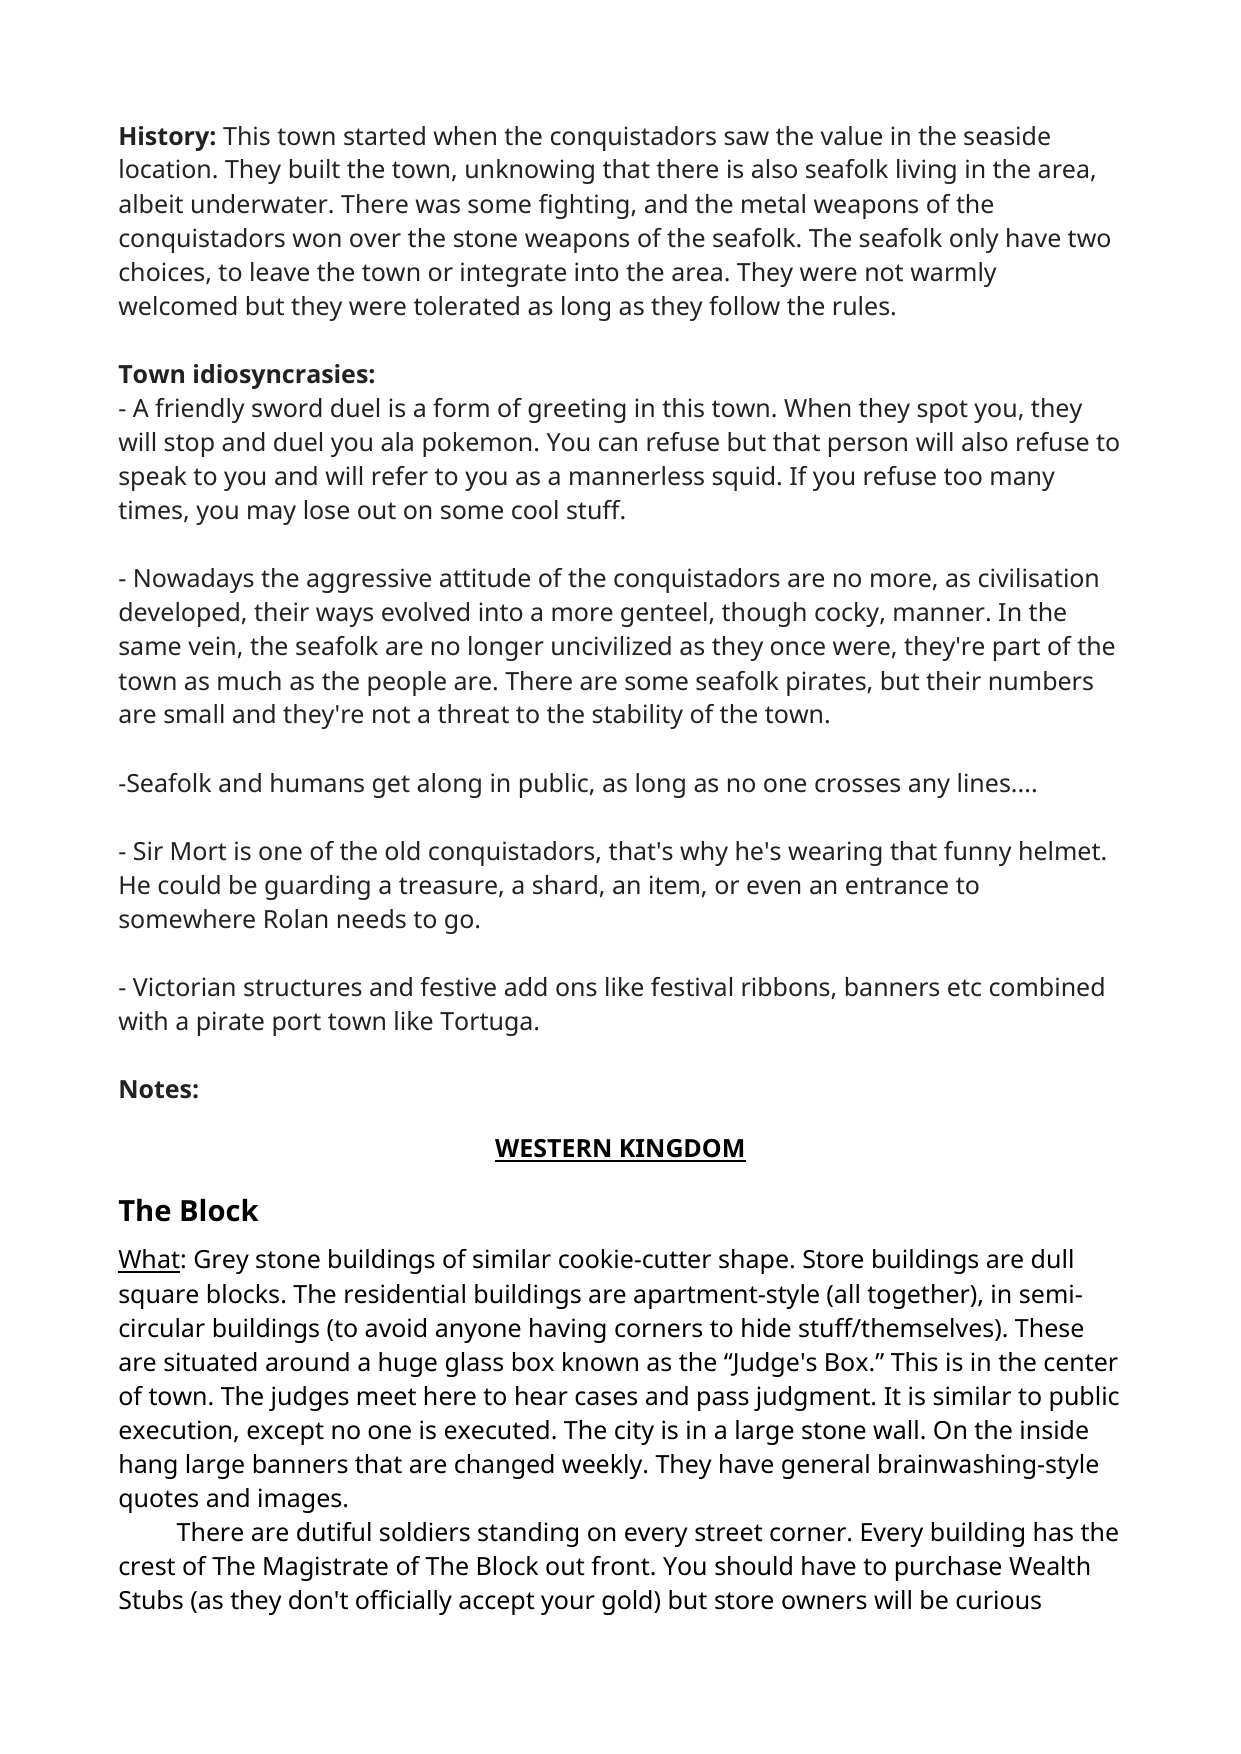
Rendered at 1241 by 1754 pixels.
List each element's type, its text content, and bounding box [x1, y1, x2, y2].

text - Victorian structures and festive add ons like festival ribbons, banners etc combined with a pirate port town like Tortuga. [118, 970, 1122, 1038]
text WESTERN KINGDOM [118, 1131, 1122, 1165]
text Notes: [118, 1072, 1122, 1106]
text - Sir Mort is one of the old conquistadors, that's why he's wearing that funny helmet. He could be guarding a treasure, a shard, an item, or even an entrance to somewhere Rolan needs to go. [118, 833, 1122, 936]
text History: This town started when the conquistadors saw the value in the seaside location. They built the town, unknowing that there is also seafolk living in the area, albeit underwater. There was some fighting, and the metal weapons of the conquistadors won over the stone weapons of the seafolk. The seafolk only have two choices, to leave the town or integrate into the area. They were not warmly welcomed but they were tolerated as long as they follow the rules. [118, 118, 1122, 322]
text -Seafolk and humans get along in public, as long as no one crosses any lines.... [118, 765, 1122, 799]
text There are dutiful soldiers standing on every street corner. Every building has the crest of The Magistrate of The Block out front. You should have to purchase Wealth Stubs (as they don't officially accept your gold) but store owners will be curious [118, 1515, 1122, 1617]
text - A friendly sword duel is a form of greeting in this town. When they spot you, they will stop and duel you ala pokemon. You can refuse but that person will also refuse to speak to you and will refer to you as a mannerless squid. If you refuse too many times, you may lose out on some cool stuff. [118, 391, 1122, 527]
text The Block [118, 1190, 1122, 1230]
text What: Grey stone buildings of similar cookie-cutter shape. Store buildings are dull square blocks. The residential buildings are apartment-style (all together), in semi-circular buildings (to avoid anyone having corners to hide stuff/themselves). These are situated around a huge glass box known as the “Judge's Box.” This is in the center of town. The judges meet here to hear cases and pass judgment. It is similar to public execution, except no one is executed. The city is in a large stone wall. On the inside hang large banners that are changed weekly. They have general brainwashing-style quotes and images. [118, 1242, 1122, 1515]
text - Nowadays the aggressive attitude of the conquistadors are no more, as civilisation developed, their ways evolved into a more genteel, though cocky, manner. In the same vein, the seafolk are no longer uncivilized as they once were, they're part of the town as much as the people are. There are some seafolk pirates, but their numbers are small and they're not a threat to the stability of the town. [118, 561, 1122, 731]
text Town idiosyncrasies: [118, 357, 1122, 391]
